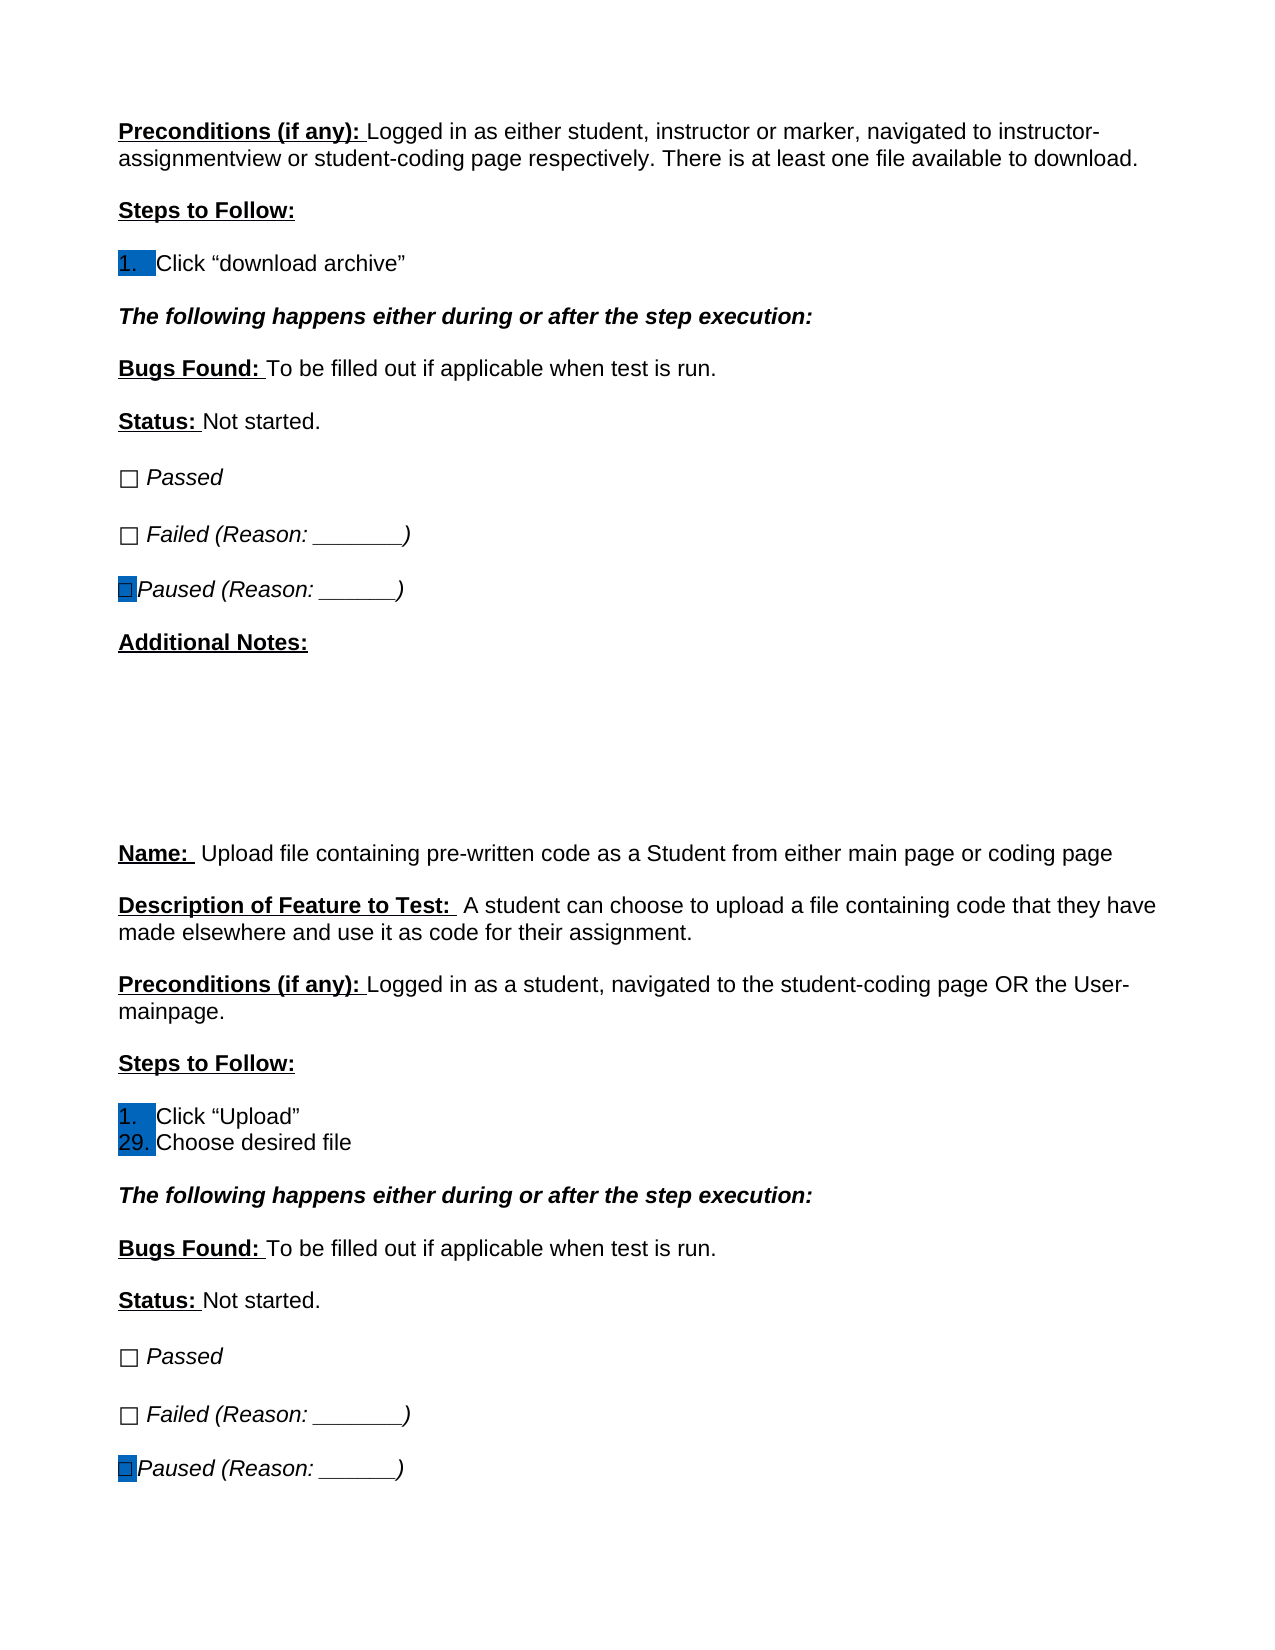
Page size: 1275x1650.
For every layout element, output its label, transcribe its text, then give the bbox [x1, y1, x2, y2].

text Name: Upload file containing pre-written code as a Student from either main page or coding page [118, 839, 1157, 866]
text Preconditions (if any): Logged in as a student, navigated to the student-coding page OR the User-mainpage. [118, 971, 1157, 1024]
list Paused (Reason: ______) [137, 576, 1157, 602]
text Additional Notes: [118, 629, 1157, 655]
text □ Passed [118, 461, 1157, 492]
text Status: Not started. [118, 1287, 1157, 1314]
text Description of Feature to Test: A student can choose to upload a file containing code that they have made elsewhere and use it as code for their assignment. [118, 892, 1157, 945]
text The following happens either during or after the step execution: [118, 1182, 1157, 1208]
text □ Failed (Reason: _______) [118, 518, 1157, 549]
text □ Passed [118, 1340, 1157, 1371]
list Choose desired file [156, 1129, 1157, 1156]
text Bugs Found: To be filled out if applicable when test is run. [118, 1235, 1157, 1261]
text The following happens either during or after the step execution: [118, 303, 1157, 329]
text Status: Not started. [118, 408, 1157, 434]
text Bugs Found: To be filled out if applicable when test is run. [118, 355, 1157, 382]
text Steps to Follow: [118, 197, 1157, 223]
text □ Failed (Reason: _______) [118, 1398, 1157, 1429]
list Paused (Reason: ______) [137, 1455, 1157, 1482]
text Steps to Follow: [118, 1050, 1157, 1077]
list Click “download archive” [156, 250, 1157, 276]
list Click “Upload” [156, 1103, 1157, 1129]
text Preconditions (if any): Logged in as either student, instructor or marker, navigated to instructor-assignmentview or student-coding page respectively. There is at least one file available to download. [118, 118, 1157, 171]
